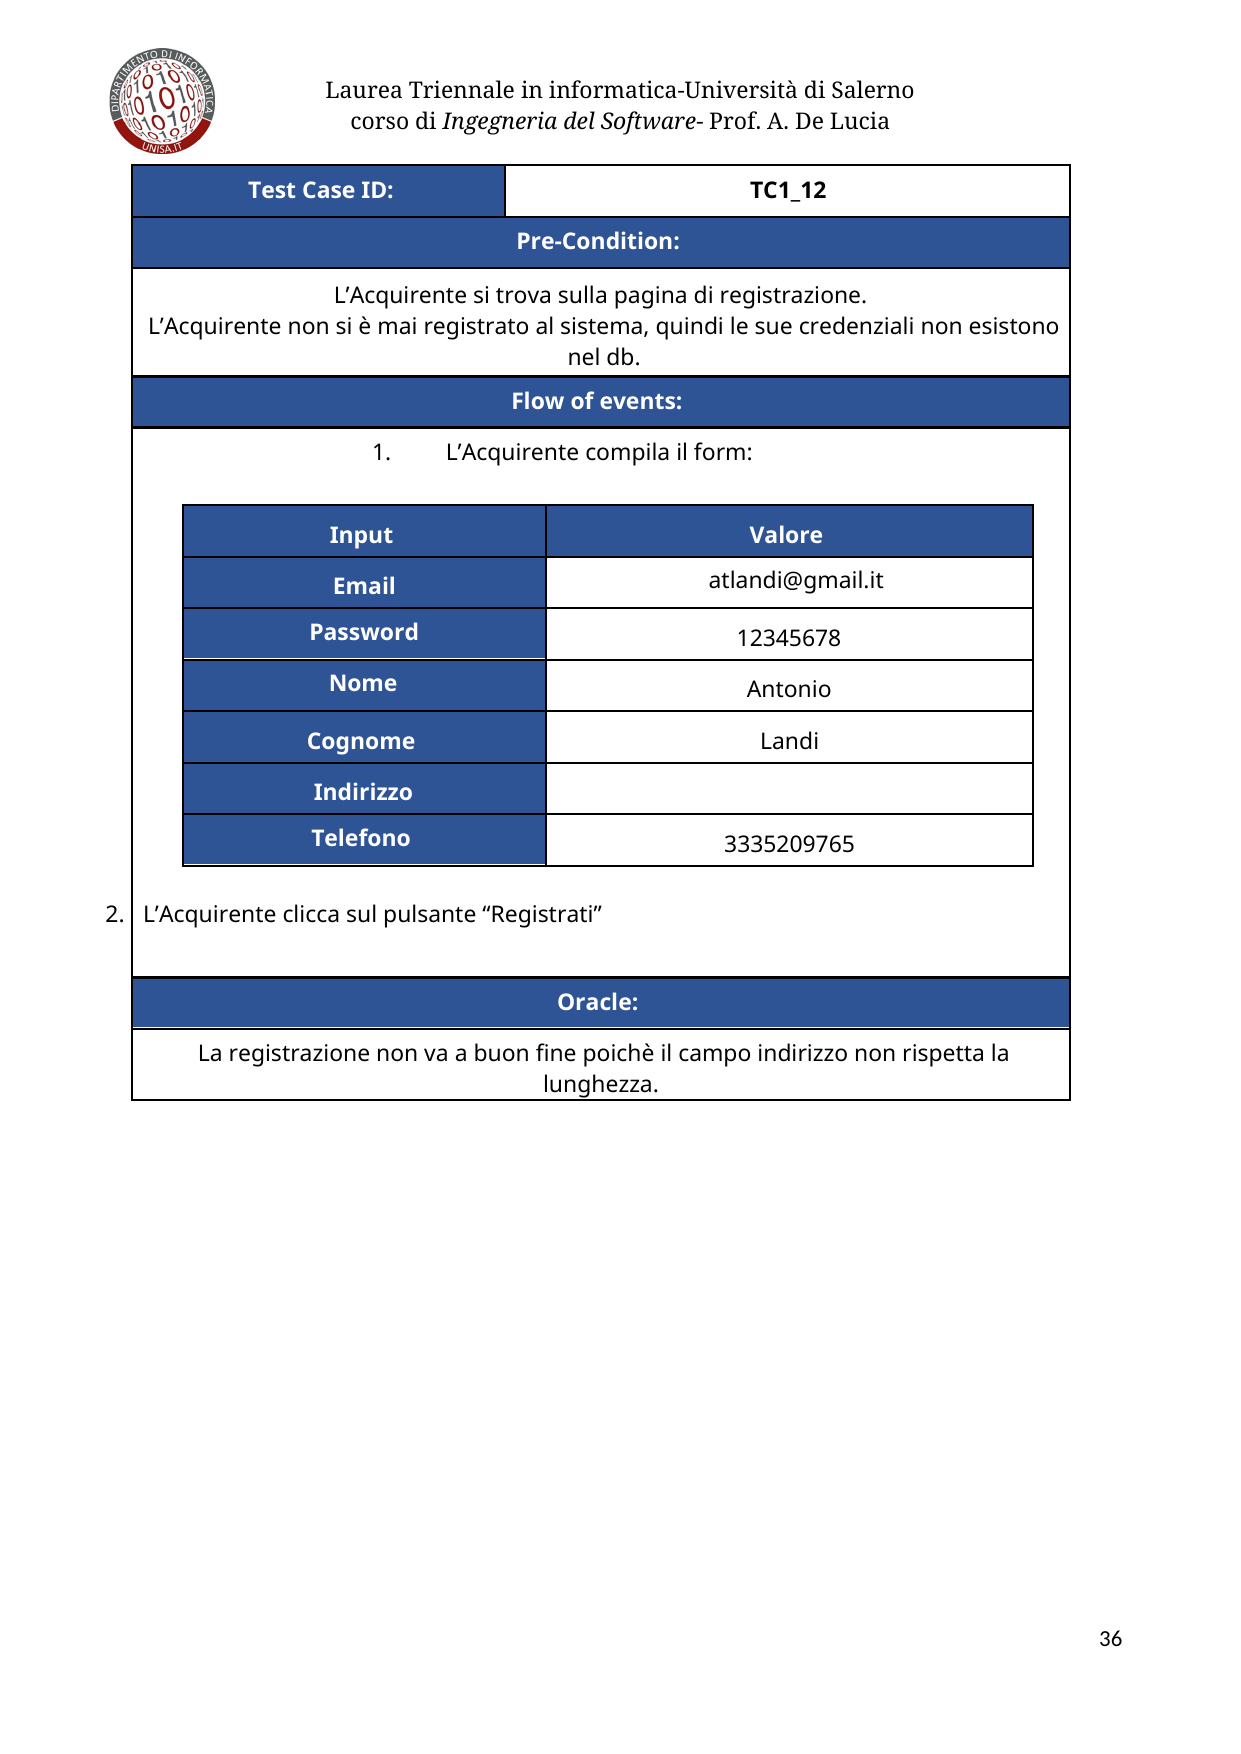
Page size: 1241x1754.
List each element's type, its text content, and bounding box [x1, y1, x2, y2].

table_cell Telefono [184, 815, 545, 864]
table_cell Email [184, 558, 545, 607]
table_cell Pre-Condition: [133, 218, 1069, 267]
table_cell atlandi@gmail.it [547, 558, 1032, 607]
table_cell L’Acquirente si trova sulla pagina di registrazione. L’Acquirente non si è mai registrato al sistema, quindi le sue credenziali non esistono nel db. [133, 269, 1069, 375]
table_cell Oracle: [133, 979, 1069, 1027]
table_header Input [184, 506, 545, 556]
table_cell Landi [547, 712, 1032, 762]
table_cell La registrazione non va a buon fine poichè il campo indirizzo non rispetta la lunghezza. [133, 1030, 1069, 1099]
table_cell [547, 764, 1032, 813]
table_cell Password [184, 609, 545, 658]
table_cell 3335209765 [547, 815, 1032, 864]
table_cell Indirizzo [184, 764, 545, 813]
table_cell Flow of events: [133, 378, 1069, 426]
table_header Test Case ID: [133, 166, 504, 216]
table_cell Nome [184, 661, 545, 710]
table_cell 12345678 [547, 609, 1032, 658]
table_header TC1_12 [506, 166, 1069, 216]
table_cell Antonio [547, 661, 1032, 710]
table_cell Cognome [184, 712, 545, 762]
table_header Valore [547, 506, 1032, 556]
table_cell L’Acquirente compila il form: L’Acquirente clicca sul pulsante “Registrati” [133, 429, 1069, 976]
